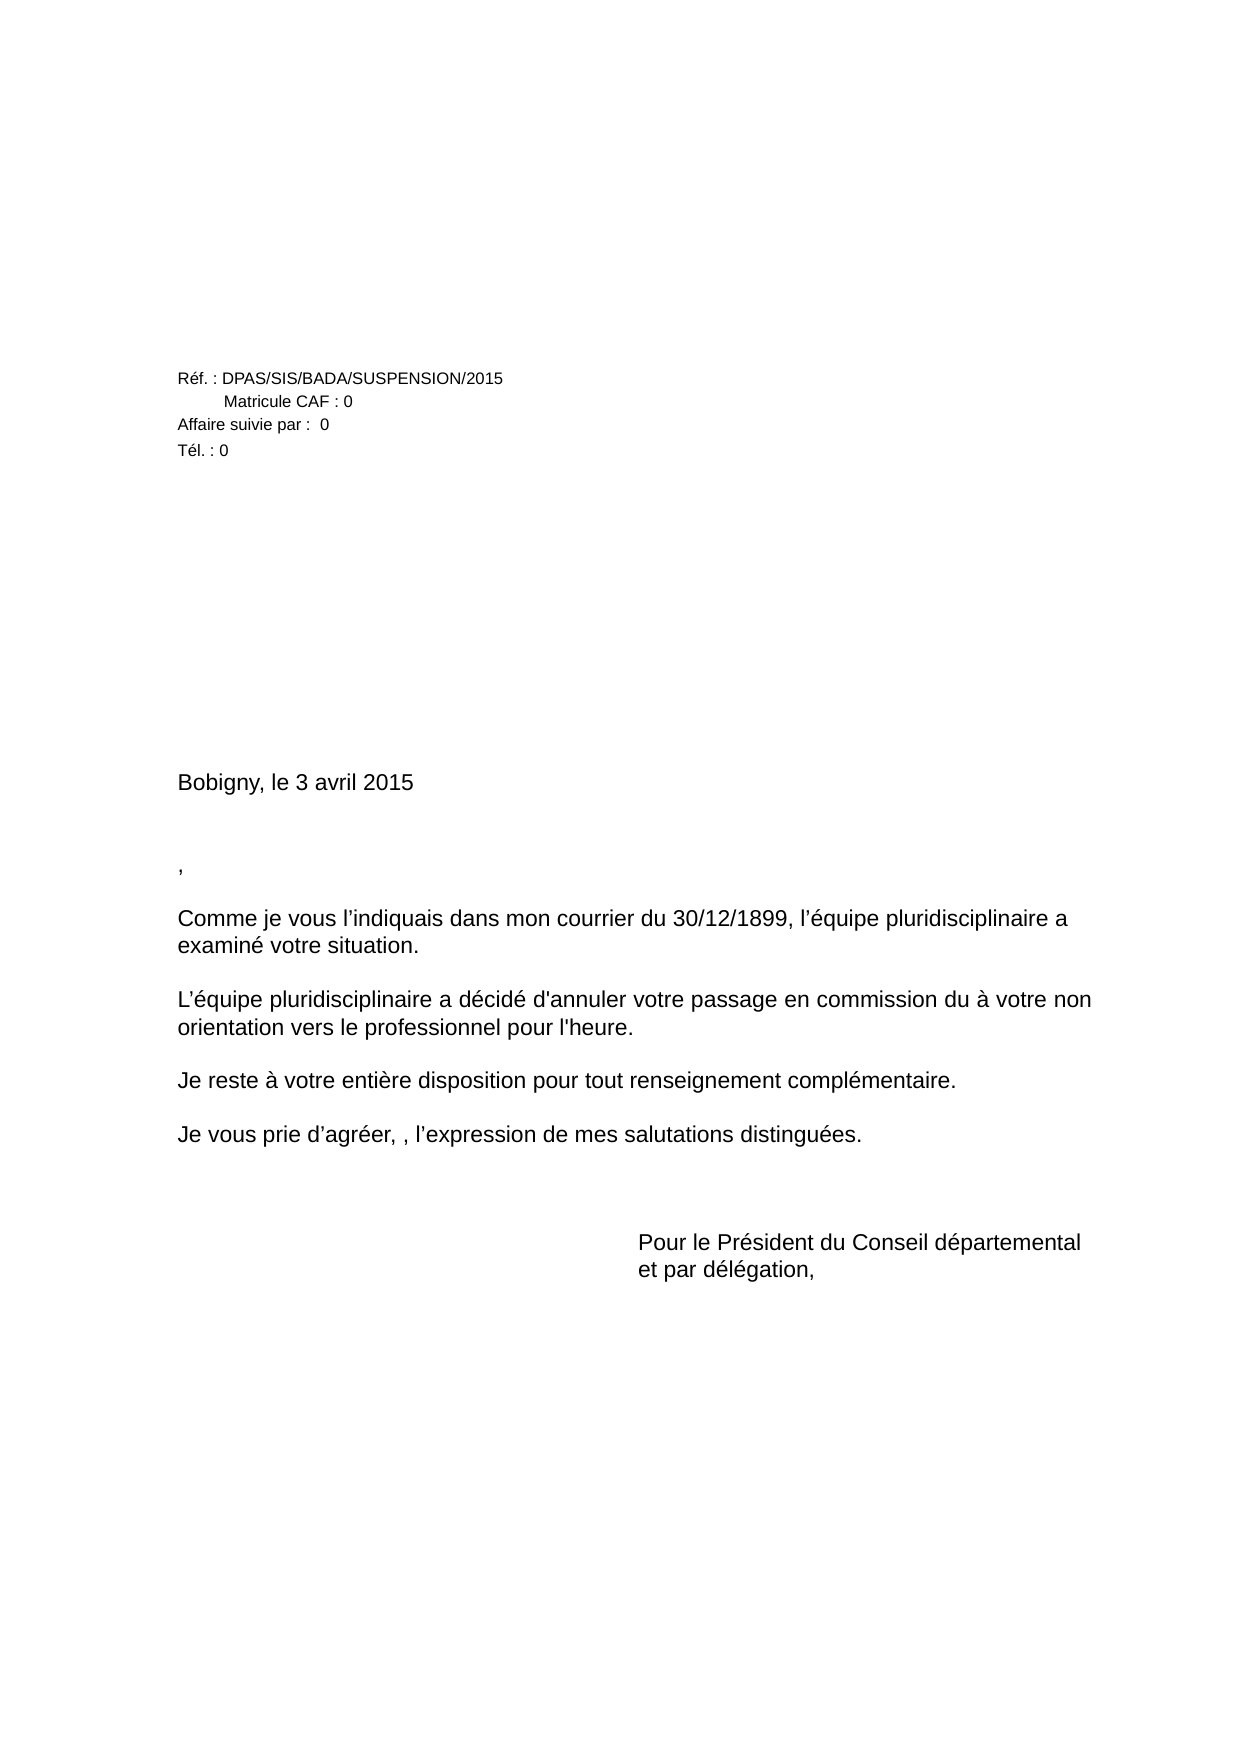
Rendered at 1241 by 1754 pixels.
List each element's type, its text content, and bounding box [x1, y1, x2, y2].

text L’équipe pluridisciplinaire a décidé d'annuler votre passage en commission du à votre non orientation vers le professionnel pour l'heure. [177, 986, 1092, 1040]
text Comme je vous l’indiquais dans mon courrier du 30/12/1899, l’équipe pluridisciplinaire a examiné votre situation. [177, 904, 1092, 958]
table_header [178, 248, 637, 331]
table_cell Tél. : 0 [178, 438, 637, 738]
table_cell Réf. : DPAS/SIS/BADA/SUSPENSION/2015 Matricule CAF : 0 [178, 366, 637, 412]
table_cell [638, 349, 1091, 738]
table_cell [178, 331, 1091, 349]
table_cell Bobigny, le 3 avril 2015 [178, 769, 1091, 796]
table_cell [178, 738, 1091, 769]
text Pour le Président du Conseil départemental [638, 1229, 1092, 1256]
text Je vous prie d’agréer, , l’expression de mes salutations distinguées. [177, 1120, 1092, 1147]
table_cell Affaire suivie par : 0 [178, 412, 637, 438]
text Je reste à votre entière disposition pour tout renseignement complémentaire. [177, 1067, 1092, 1093]
table_cell [178, 349, 637, 366]
text et par délégation, [638, 1256, 1092, 1283]
table_header [638, 248, 1091, 331]
text , [177, 850, 1092, 877]
